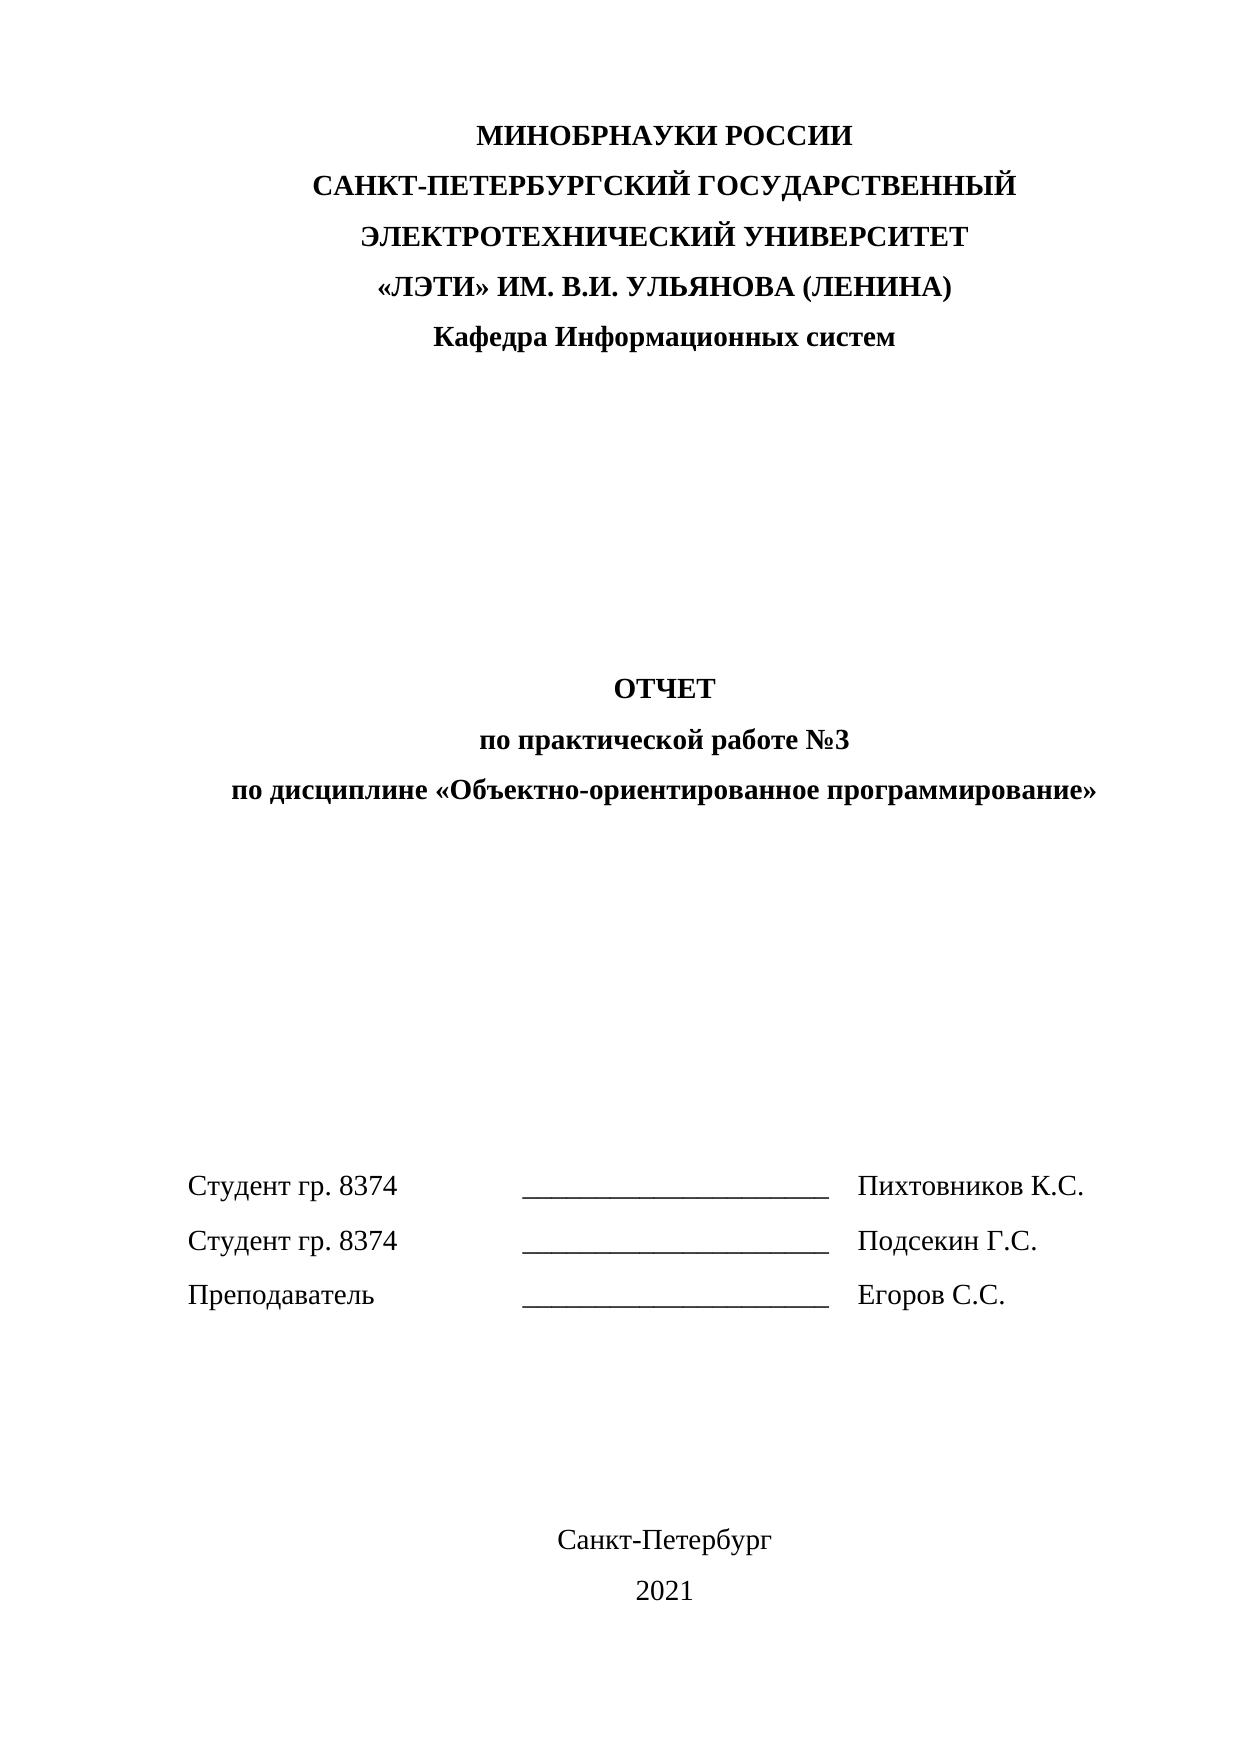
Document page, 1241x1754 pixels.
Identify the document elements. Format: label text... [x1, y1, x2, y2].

text Санкт-Петербург [177, 1522, 1152, 1556]
text САНКТ-ПЕТЕРБУРГСКИЙ ГОСУДАРСТВЕННЫЙ [177, 168, 1152, 202]
text 2021 [177, 1573, 1152, 1606]
table_cell Преподаватель [177, 1267, 512, 1321]
table_header _____________________ [512, 1158, 847, 1212]
table_cell _____________________ [512, 1267, 847, 1321]
table_cell Студент гр. 8374 [177, 1212, 512, 1267]
text по дисциплине «Объектно-ориентированное программирование» [177, 772, 1152, 806]
table_header Пихтовников К.С. [847, 1158, 1182, 1212]
text МИНОБРНАУКИ РОССИИ [177, 118, 1152, 152]
text ОТЧЕТ [177, 672, 1152, 705]
text «ЛЭТИ» ИМ. В.И. УЛЬЯНОВА (ЛЕНИНА) [177, 269, 1152, 303]
table_cell Подсекин Г.С. [847, 1212, 1182, 1267]
text по практической работе №3 [177, 722, 1152, 755]
text ЭЛЕКТРОТЕХНИЧЕСКИЙ УНИВЕРСИТЕТ [177, 219, 1152, 252]
table_cell Егоров С.С. [847, 1267, 1182, 1321]
text Кафедра Информационных систем [177, 319, 1152, 353]
table_cell _____________________ [512, 1212, 847, 1267]
table_header Студент гр. 8374 [177, 1158, 512, 1212]
